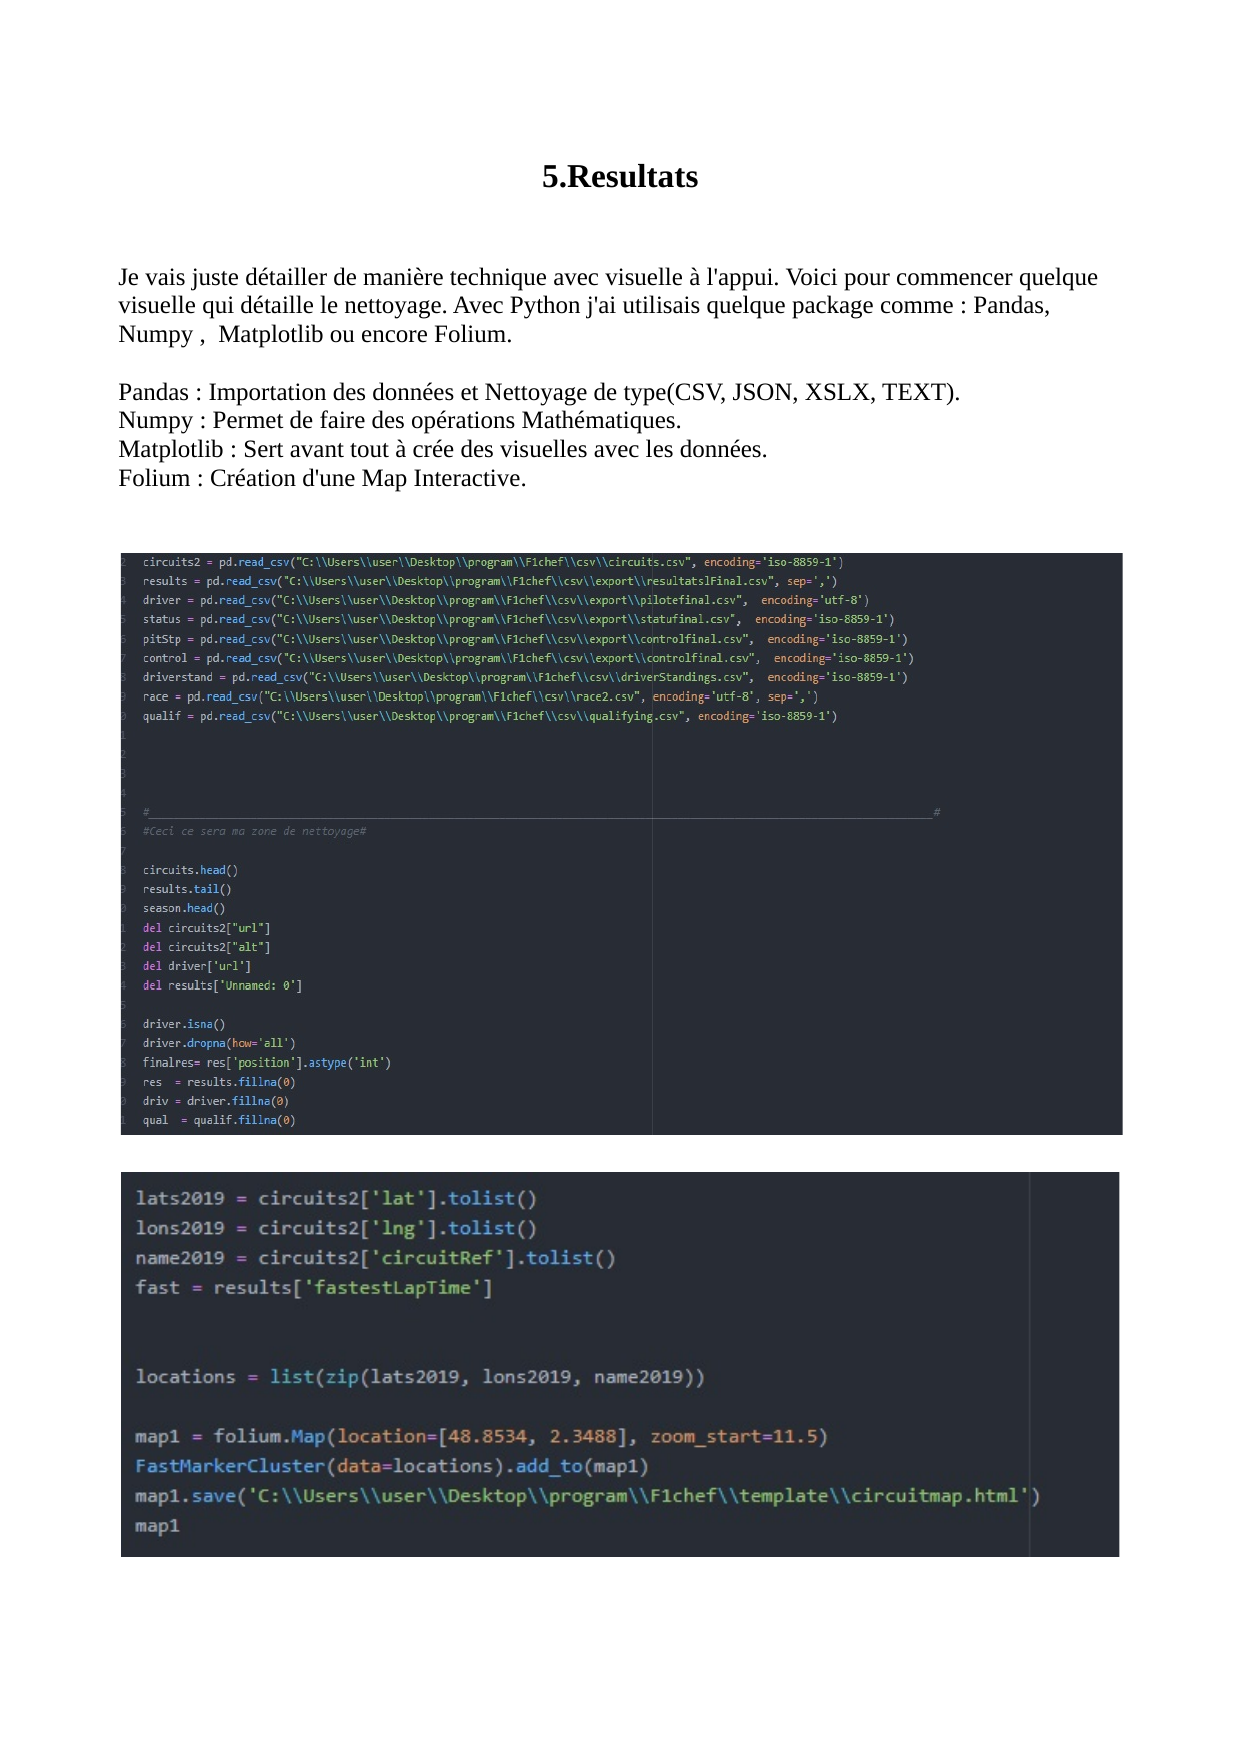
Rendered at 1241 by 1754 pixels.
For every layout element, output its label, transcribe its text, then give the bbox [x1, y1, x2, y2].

picture [121, 1172, 1120, 1557]
text 5.Resultats [118, 156, 1122, 195]
text Pandas : Importation des données et Nettoyage de type(CSV, JSON, XSLX, TEXT). [118, 377, 1122, 406]
text Numpy : Permet de faire des opérations Mathématiques. [118, 406, 1122, 434]
text Matplotlib : Sert avant tout à crée des visuelles avec les données. [118, 434, 1122, 463]
text Folium : Création d'une Map Interactive. [118, 463, 1122, 492]
picture [120, 553, 1123, 1135]
text Je vais juste détailler de manière technique avec visuelle à l'appui. Voici pour commencer quelque visuelle qui détaille le nettoyage. Avec Python j'ai utilisais quelque package comme : Pandas, Numpy , Matplotlib ou encore Folium. [118, 262, 1122, 348]
